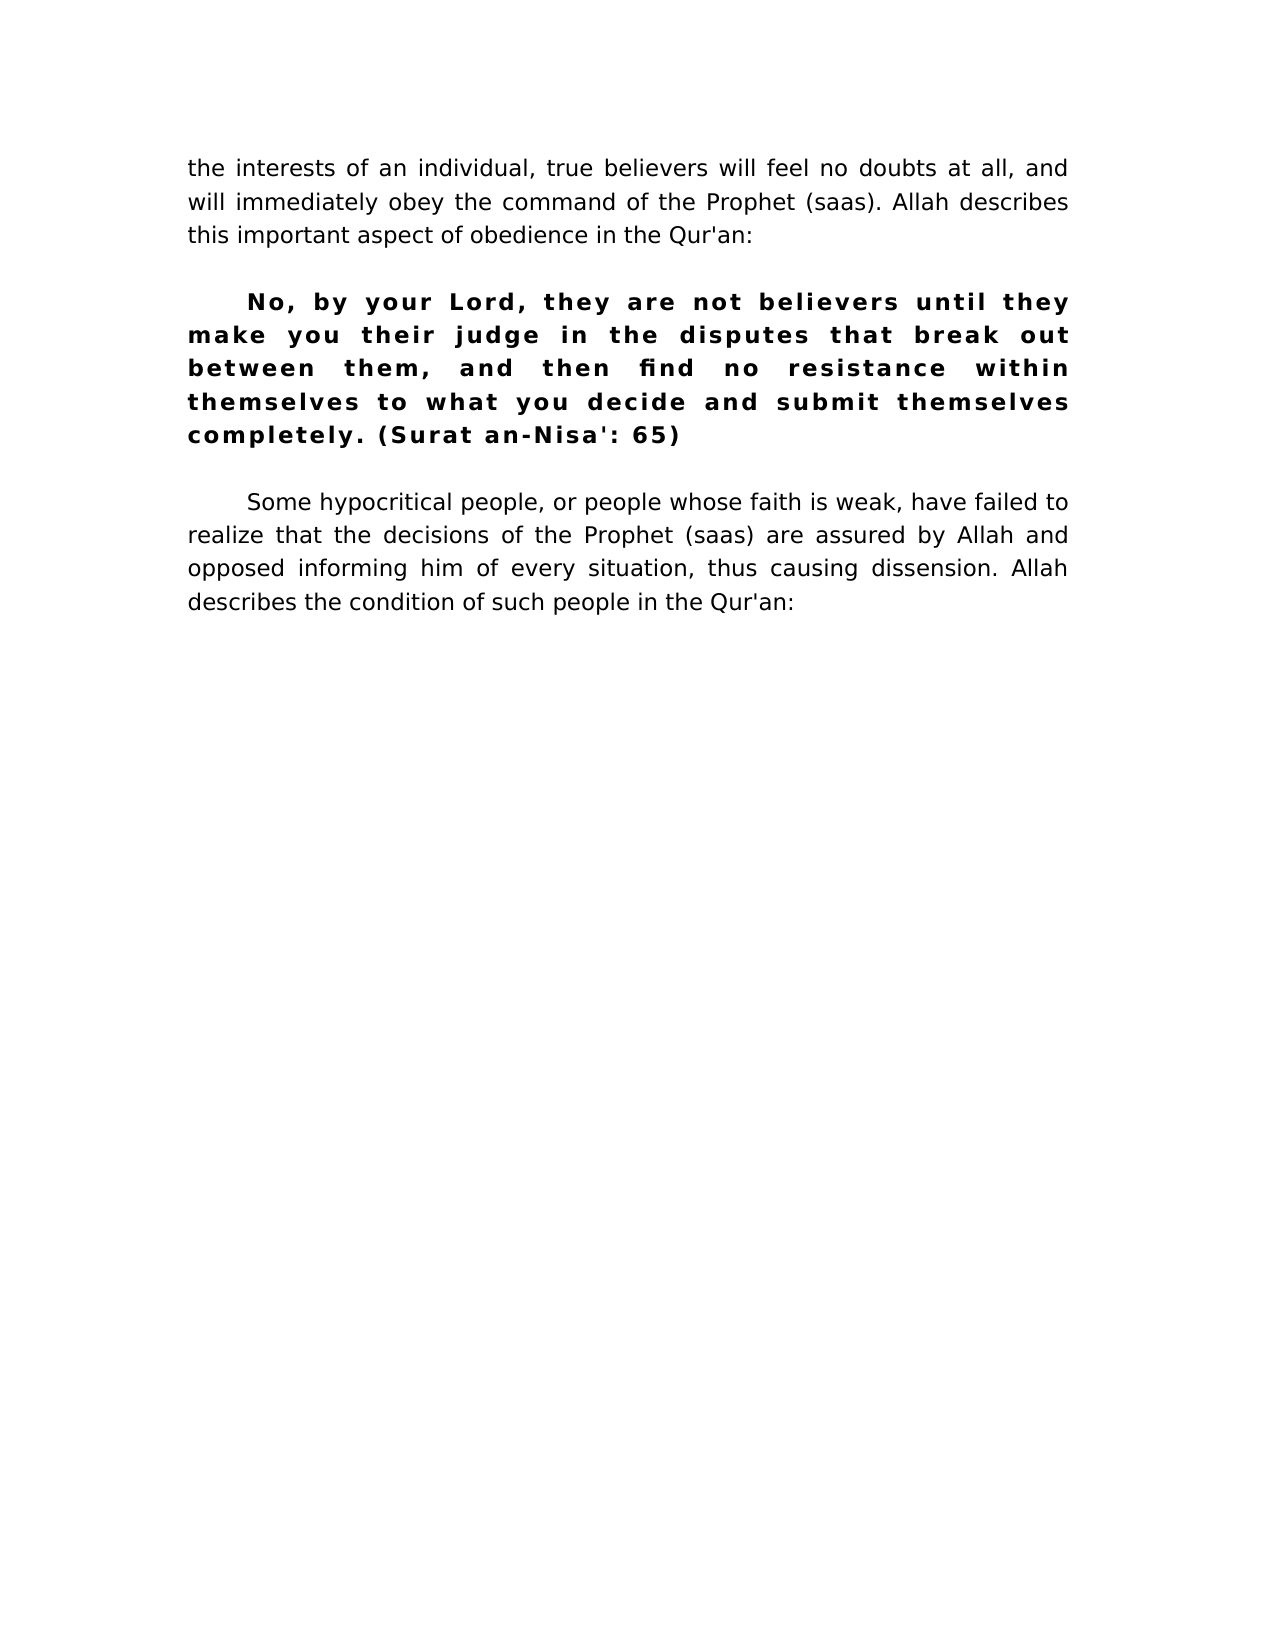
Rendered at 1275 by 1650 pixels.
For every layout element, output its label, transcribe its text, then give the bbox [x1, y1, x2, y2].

text No, by your Lord, they are not believers until they make you their judge in the disputes that break out between them, and then find no resistance within themselves to what you decide and submit themselves completely. (Surat an-Nisa': 65) [187, 283, 1070, 450]
text the interests of an individual, true believers will feel no doubts at all, and will immediately obey the command of the Prophet (saas). Allah describes this important aspect of obedience in the Qur'an: [187, 150, 1070, 250]
text Some hypocritical people, or people whose faith is weak, have failed to realize that the decisions of the Prophet (saas) are assured by Allah and opposed informing him of every situation, thus causing dissension. Allah describes the condition of such people in the Qur'an: [187, 483, 1070, 617]
